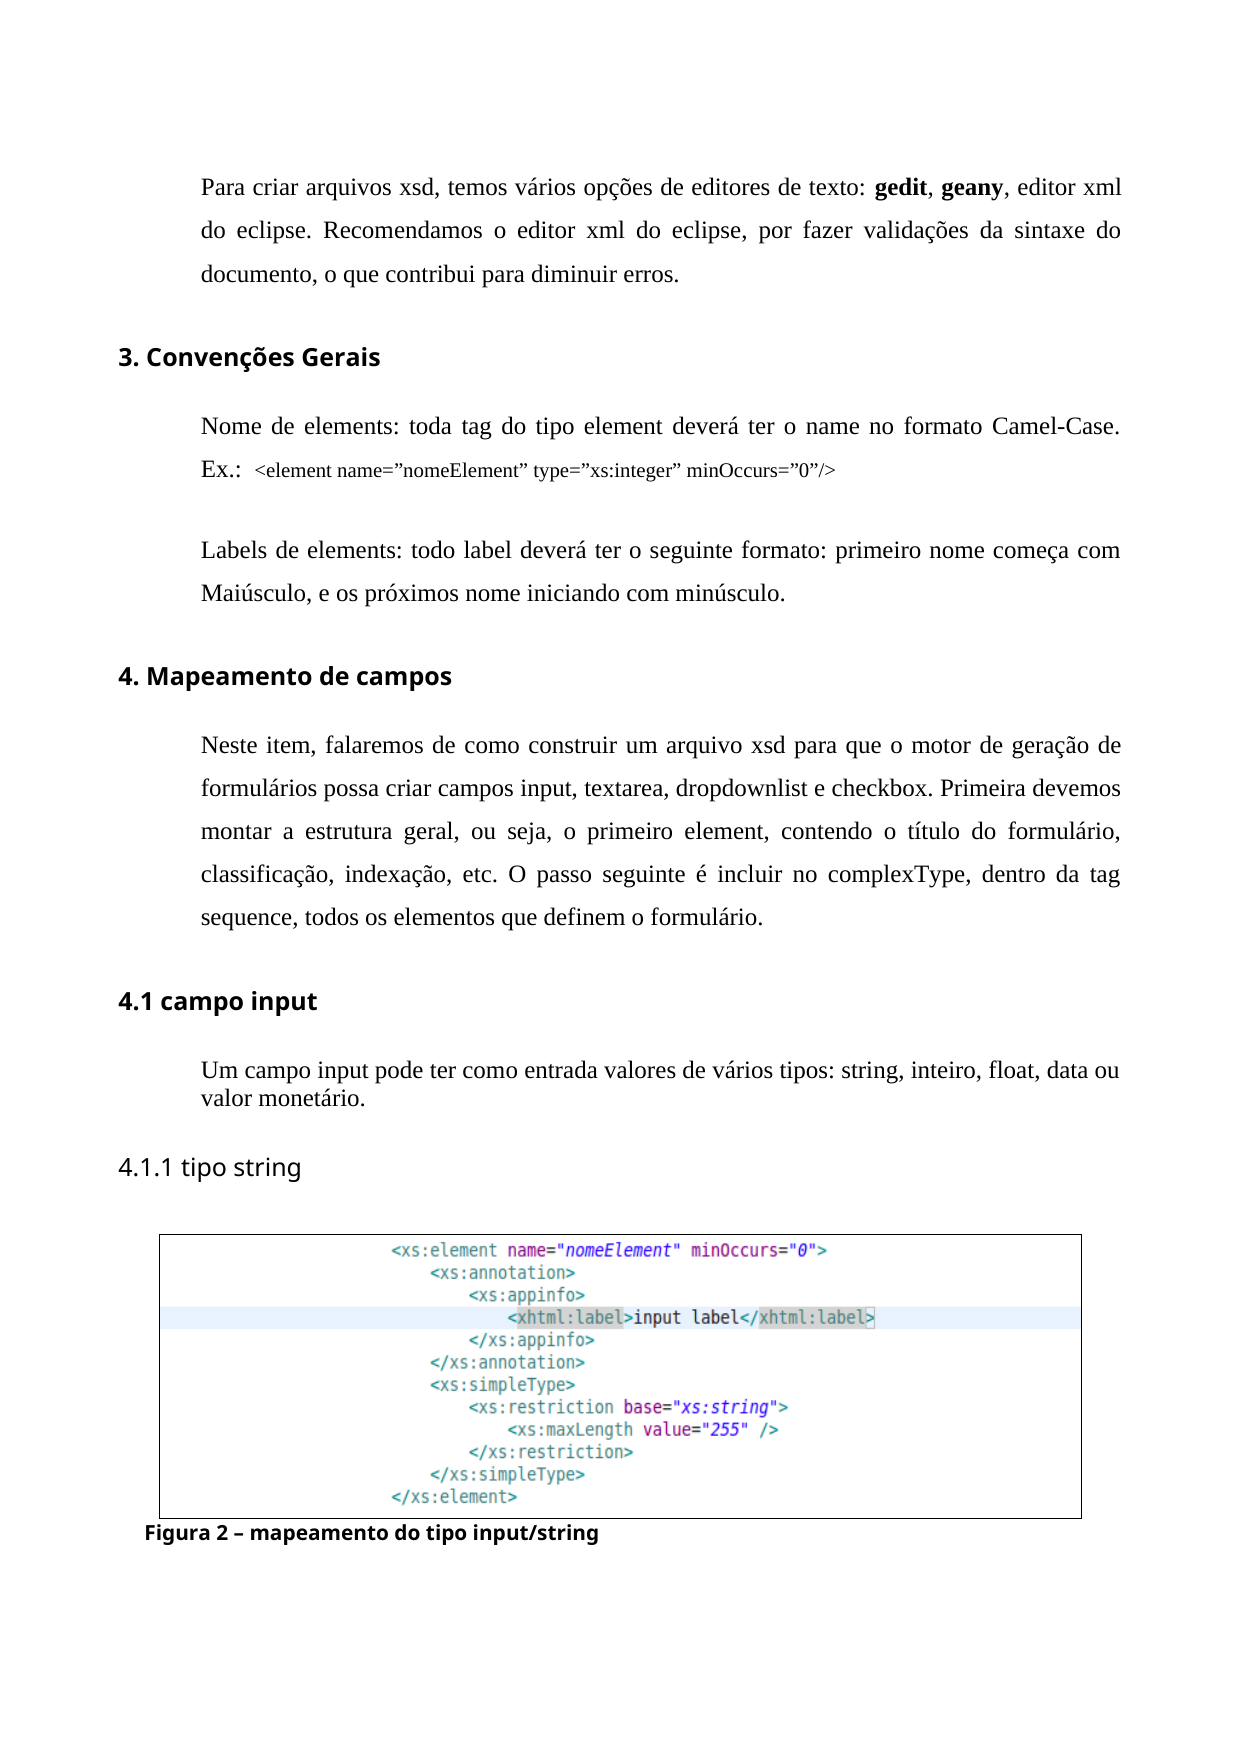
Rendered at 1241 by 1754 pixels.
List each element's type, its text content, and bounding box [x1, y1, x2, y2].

list 4.1 campo input [118, 983, 1122, 1017]
list 3. Convenções Gerais [118, 339, 1122, 373]
list Nome de elements: toda tag do tipo element deverá ter o name no formato Camel-Case. Ex.: <element name=”nomeElement” type=”xs:integer” minOccurs=”0”/> [118, 411, 1122, 483]
list Um campo input pode ter como entrada valores de vários tipos: string, inteiro, float, data ou valor monetário. [118, 1055, 1122, 1112]
list 4. Mapeamento de campos [118, 658, 1122, 692]
list Neste item, falaremos de como construir um arquivo xsd para que o motor de geração de formulários possa criar campos input, textarea, dropdownlist e checkbox. Primeira devemos montar a estrutura geral, ou seja, o primeiro element, contendo o título do formulário, classificação, indexação, etc. O passo seguinte é incluir no complexType, dentro da tag sequence, todos os elementos que definem o formulário. [118, 730, 1122, 931]
list Labels de elements: todo label deverá ter o seguinte formato: primeiro nome começa com Maiúsculo, e os próximos nome iniciando com minúsculo. [118, 535, 1122, 607]
list 4.1.1 tipo string [118, 1150, 1122, 1184]
list Figura 2 – mapeamento do tipo input/string [118, 1221, 1122, 1547]
list Para criar arquivos xsd, temos vários opções de editores de texto: gedit, geany, editor xml do eclipse. Recomendamos o editor xml do eclipse, por fazer validações da sintaxe do documento, o que contribui para diminuir erros. [118, 172, 1122, 287]
picture [160, 1235, 1081, 1518]
